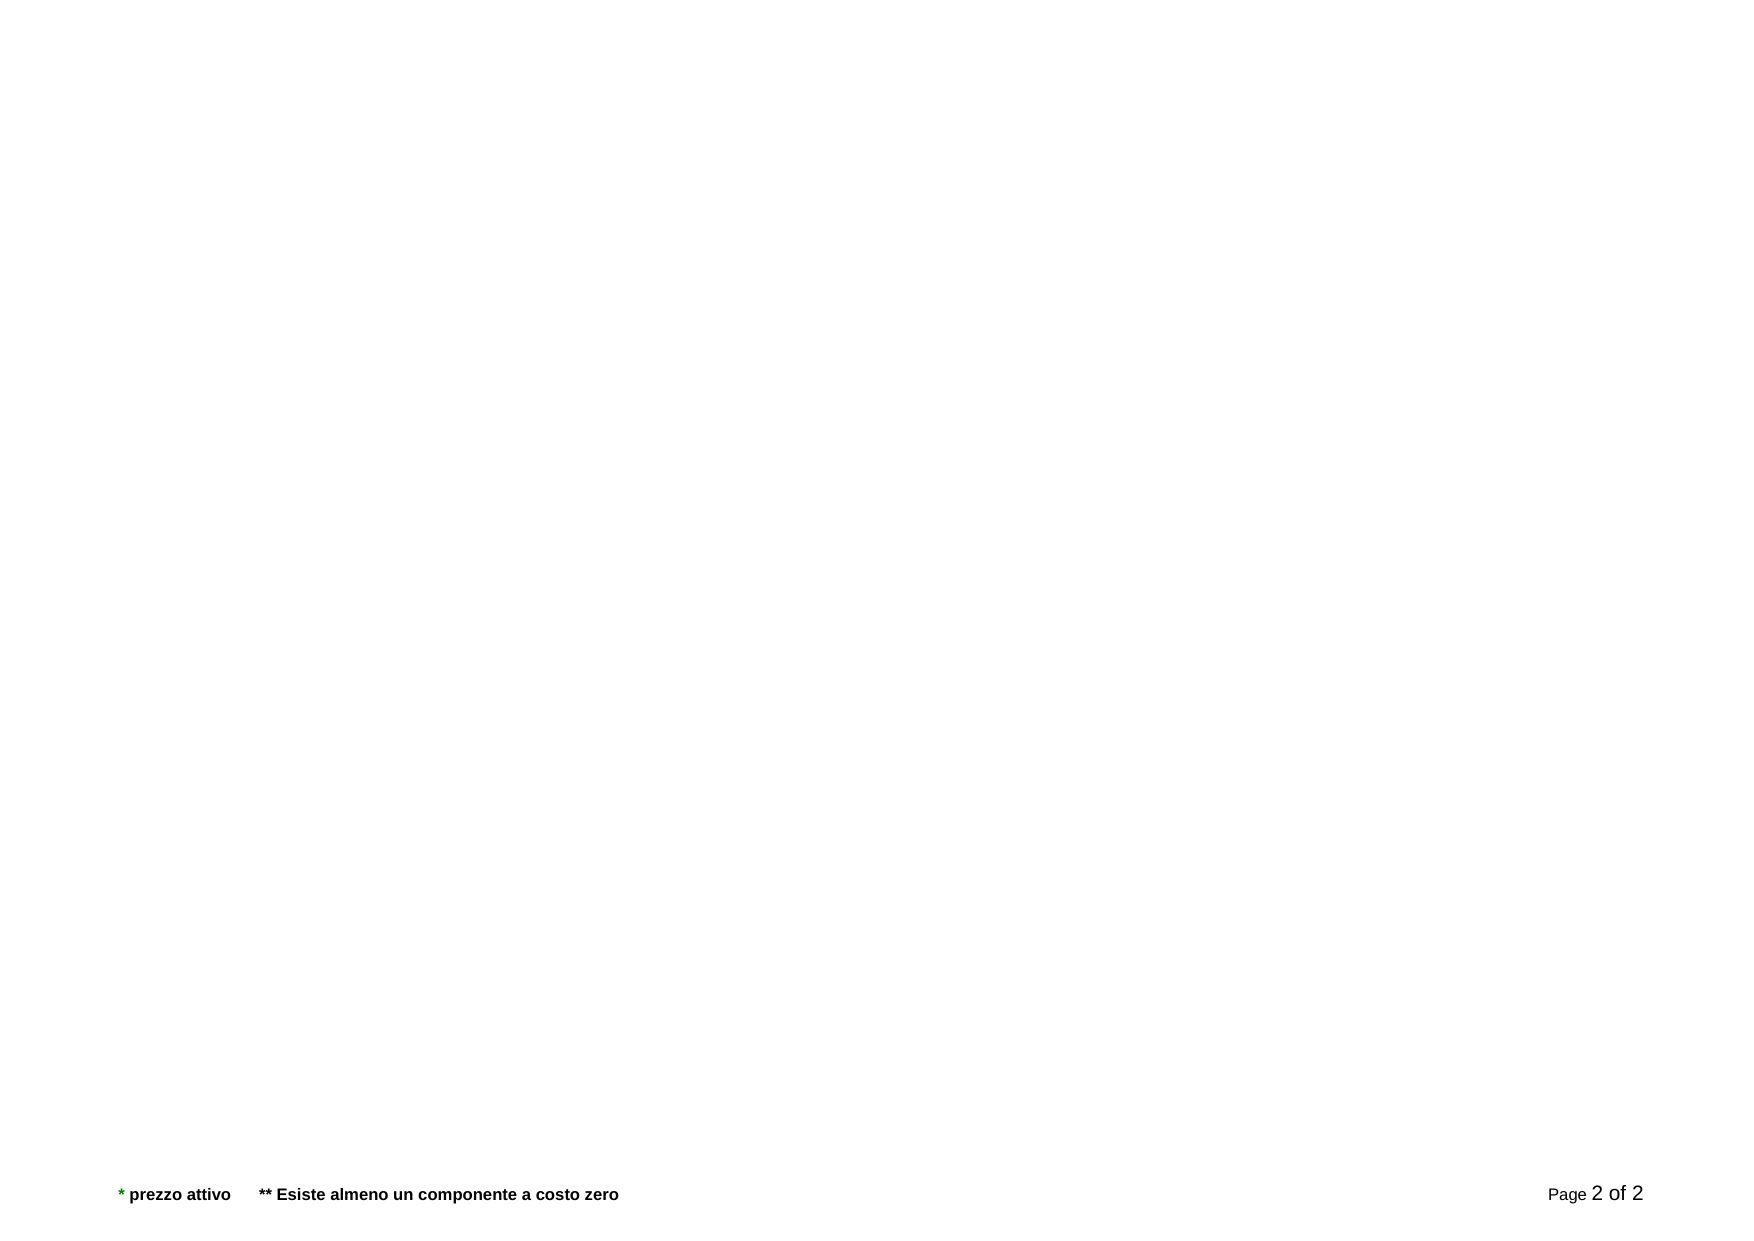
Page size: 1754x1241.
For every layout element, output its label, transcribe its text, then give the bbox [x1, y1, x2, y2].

text </for> [118, 44, 1695, 66]
